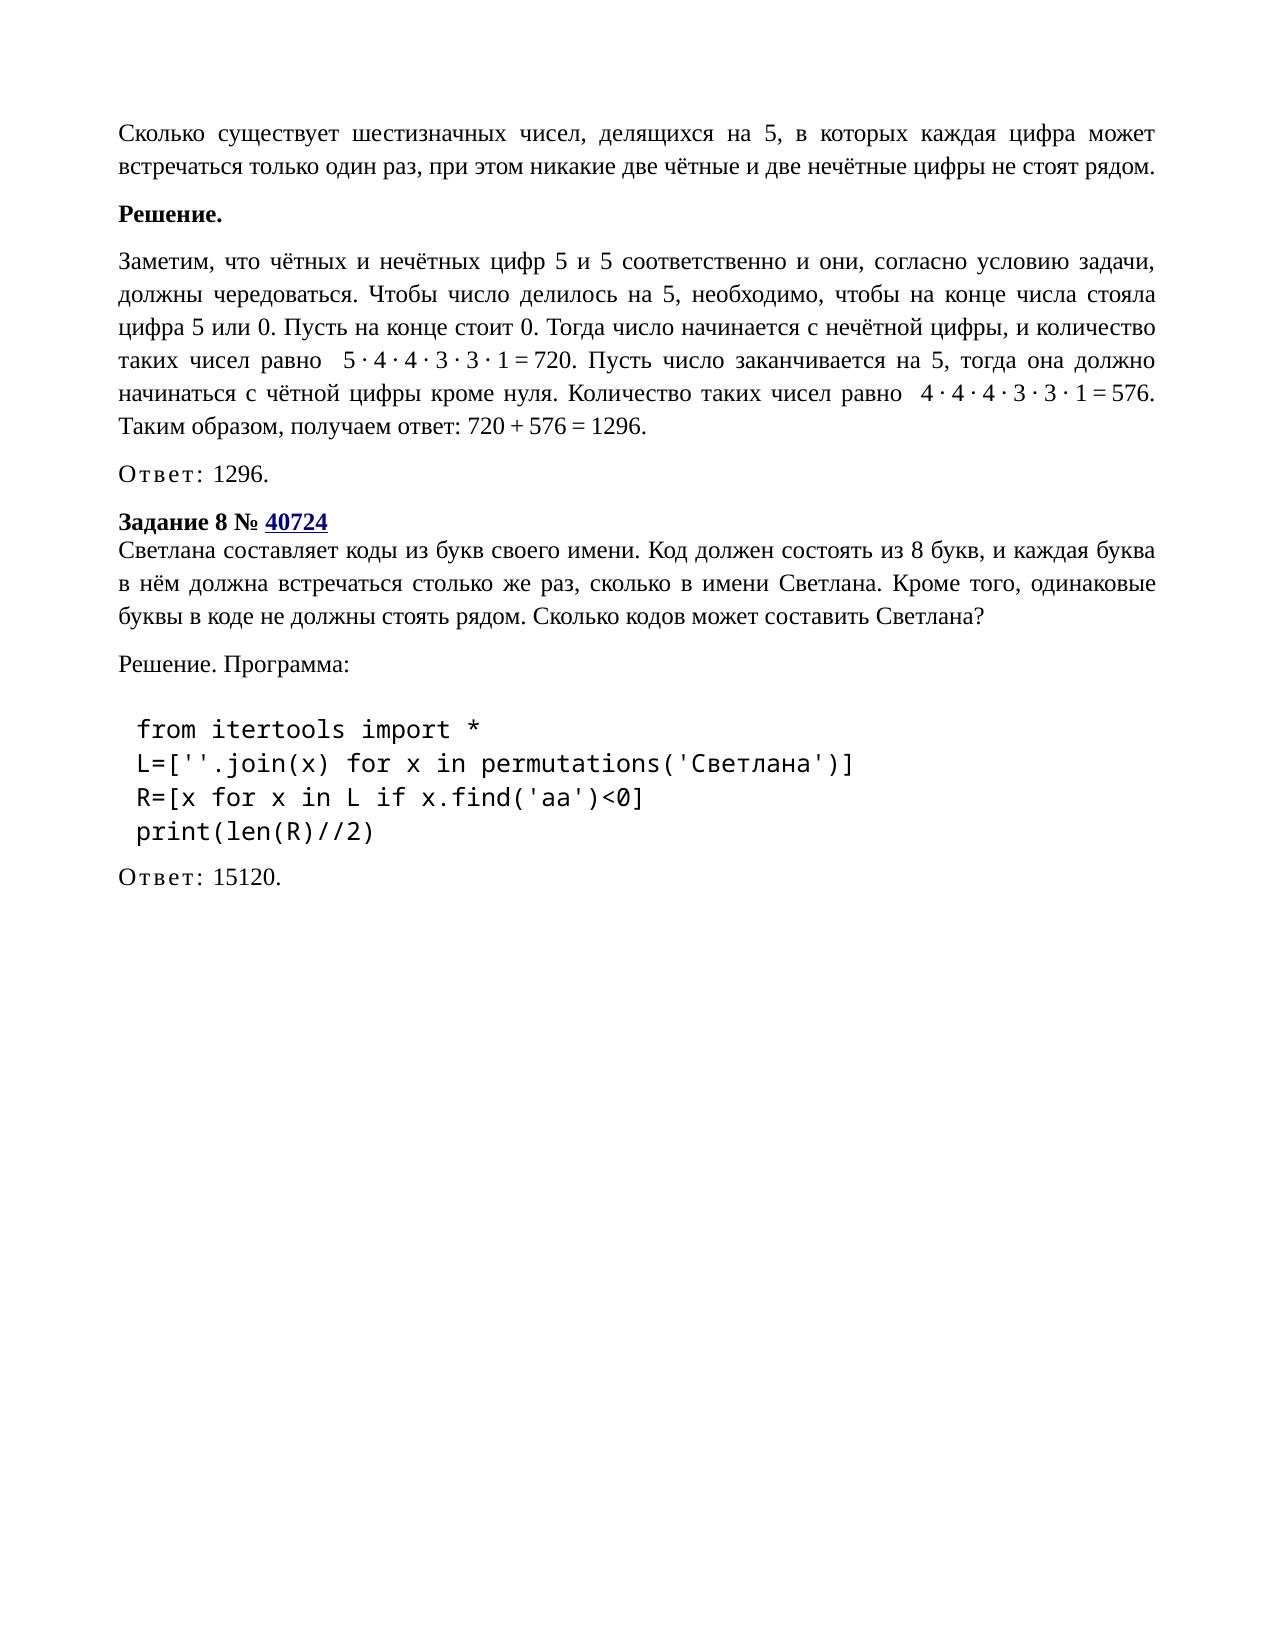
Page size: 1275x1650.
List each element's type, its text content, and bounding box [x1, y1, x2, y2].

text print(len(R)//2) [136, 814, 1157, 848]
text L=[''.join(x) for x in permutations('Светлана')] [136, 746, 1157, 779]
text from itertools import * [136, 711, 1157, 746]
text Ответ: 1296. [118, 459, 1157, 488]
text Задание 8 № 40724 [118, 507, 1157, 535]
text Ответ: 15120. [118, 862, 1157, 891]
text Сколько существует шестизначных чисел, делящихся на 5, в которых каждая цифра может встречаться только один раз, при этом никакие две чётные и две нечётные цифры не стоят рядом. [118, 118, 1157, 180]
text Светлана составляет коды из букв своего имени. Код должен состоять из 8 букв, и каждая буква в нём должна встречаться столько же раз, сколько в имени Светлана. Кроме того, одинаковые буквы в коде не должны стоять рядом. Сколько кодов может составить Светлана? [118, 535, 1157, 630]
text R=[x for x in L if x.find('аа')<0] [136, 779, 1157, 814]
text Решение. [118, 199, 1157, 227]
text Решение. Программа: [118, 649, 1157, 678]
text Заметим, что чётных и нечётных цифр 5 и 5 соответственно и они, согласно условию задачи, должны чередоваться. Чтобы число делилось на 5, необходимо, чтобы на конце числа стояла цифра 5 или 0. Пусть на конце стоит 0. Тогда число начинается с нечётной цифры, и количество таких чисел равно 5 · 4 · 4 · 3 · 3 · 1 = 720. Пусть число заканчивается на 5, тогда она должно начинаться с чётной цифры кроме нуля. Количество таких чисел равно 4 · 4 · 4 · 3 · 3 · 1 = 576. Таким образом, получаем ответ: 720 + 576 = 1296. [118, 246, 1157, 440]
